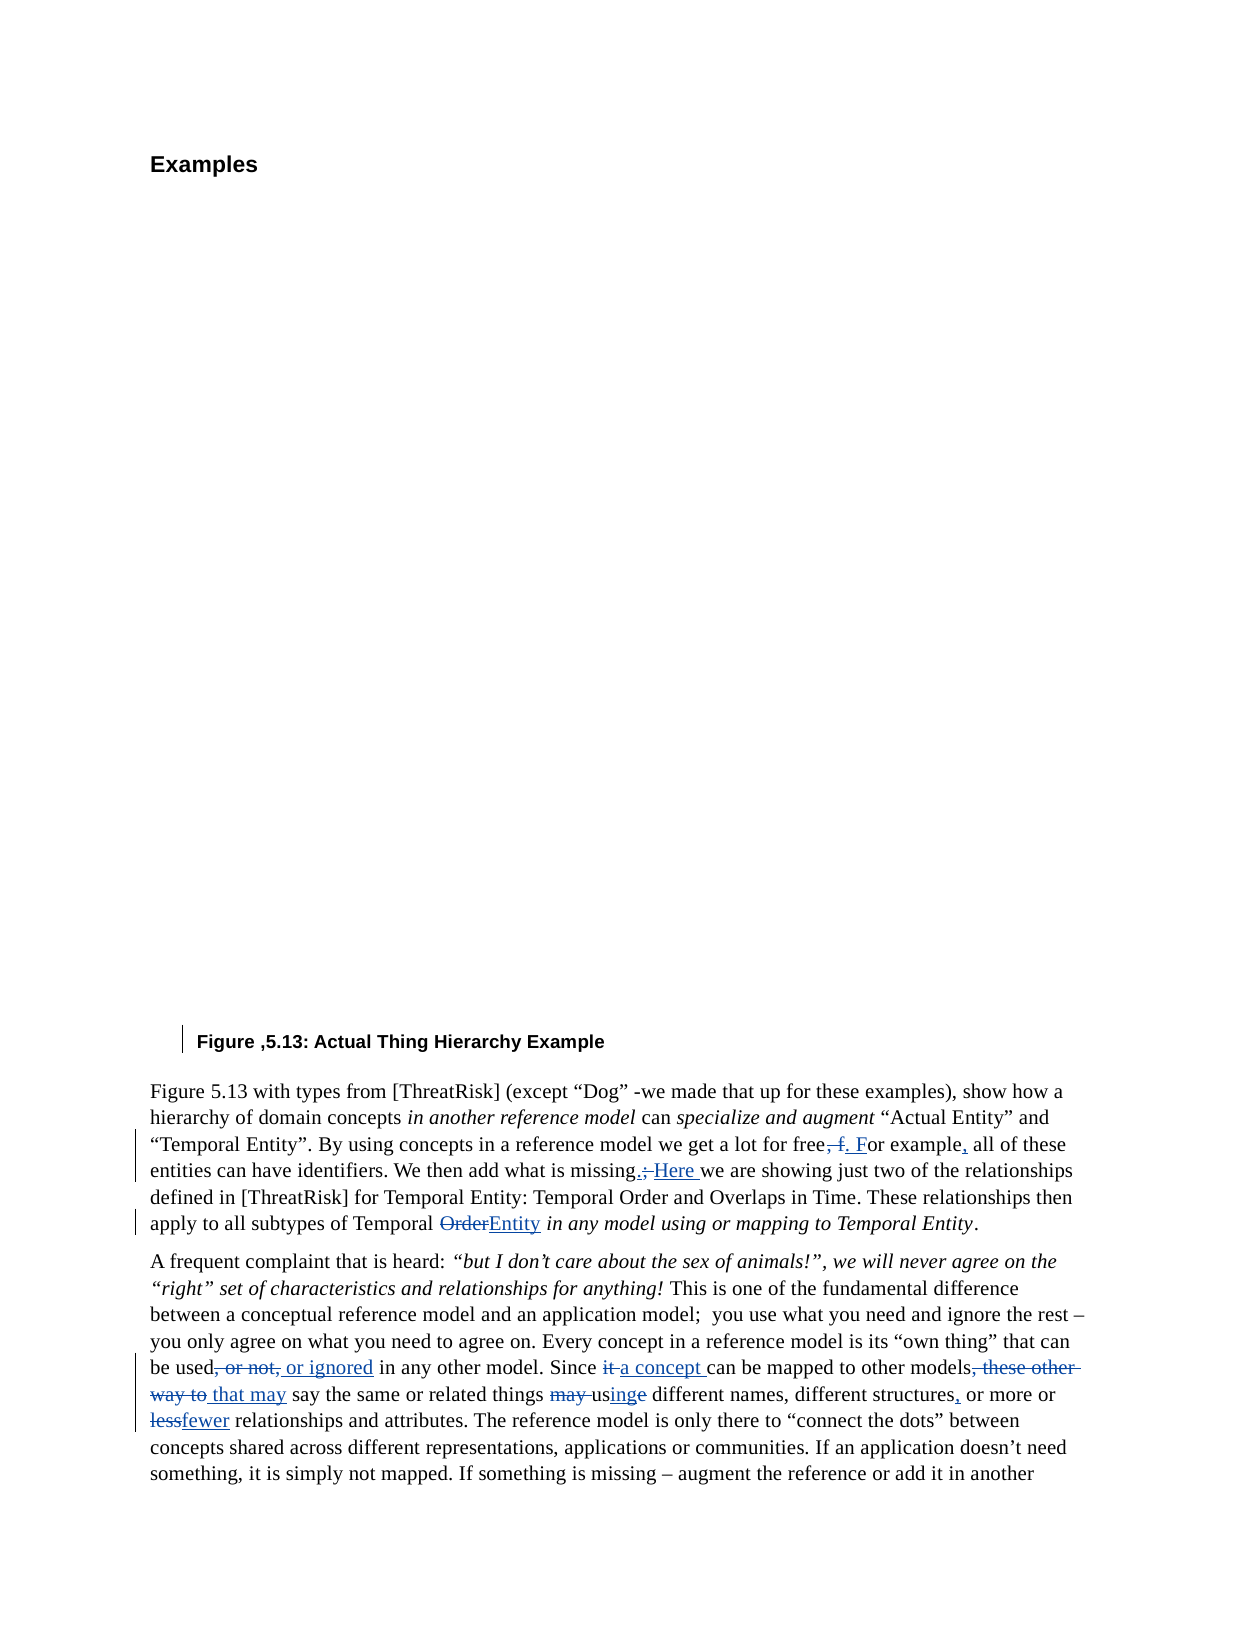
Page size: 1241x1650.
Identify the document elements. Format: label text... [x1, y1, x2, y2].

text Figure 5.13 with types from [ThreatRisk] (except “Dog” -we made that up for these examples), show how a hierarchy of domain concepts in another reference model can specialize and augment “Actual Entity” and “Temporal Entity”. By using concepts in a reference model we get a lot for free. For example, all of these entities can have identifiers. We then add what is missing.Here we are showing just two of the relationships defined in [ThreatRisk] for Temporal Entity: Temporal Order and Overlaps in Time. These relationships then apply to all subtypes of Temporal Entity in any model using or mapping to Temporal Entity. [150, 227, 1090, 1235]
text Figure ,5.13: Actual Thing Hierarchy Example [197, 245, 1043, 1053]
text A frequent complaint that is heard: “but I don’t care about the sex of animals!”, we will never agree on the “right” set of characteristics and relationships for anything! This is one of the fundamental difference between a conceptual reference model and an application model; you use what you need and ignore the rest – you only agree on what you need to agree on. Every concept in a reference model is its “own thing” that can be used or ignored in any other model. Since a concept can be mapped to other models that may say the same or related things using different names, different structures, or more or fewer relationships and attributes. The reference model is only there to “connect the dots” between concepts shared across different representations, applications or communities. If an application doesn’t need something, it is simply not mapped. If something is missing – augment the reference or add it in another reference model. Using reference models and mappings frees applications from the tyranny of having to do it “their way” when integrating with external system while still providing for interoperability and collaboration. [150, 1249, 1090, 1485]
text Examples [150, 150, 1090, 177]
